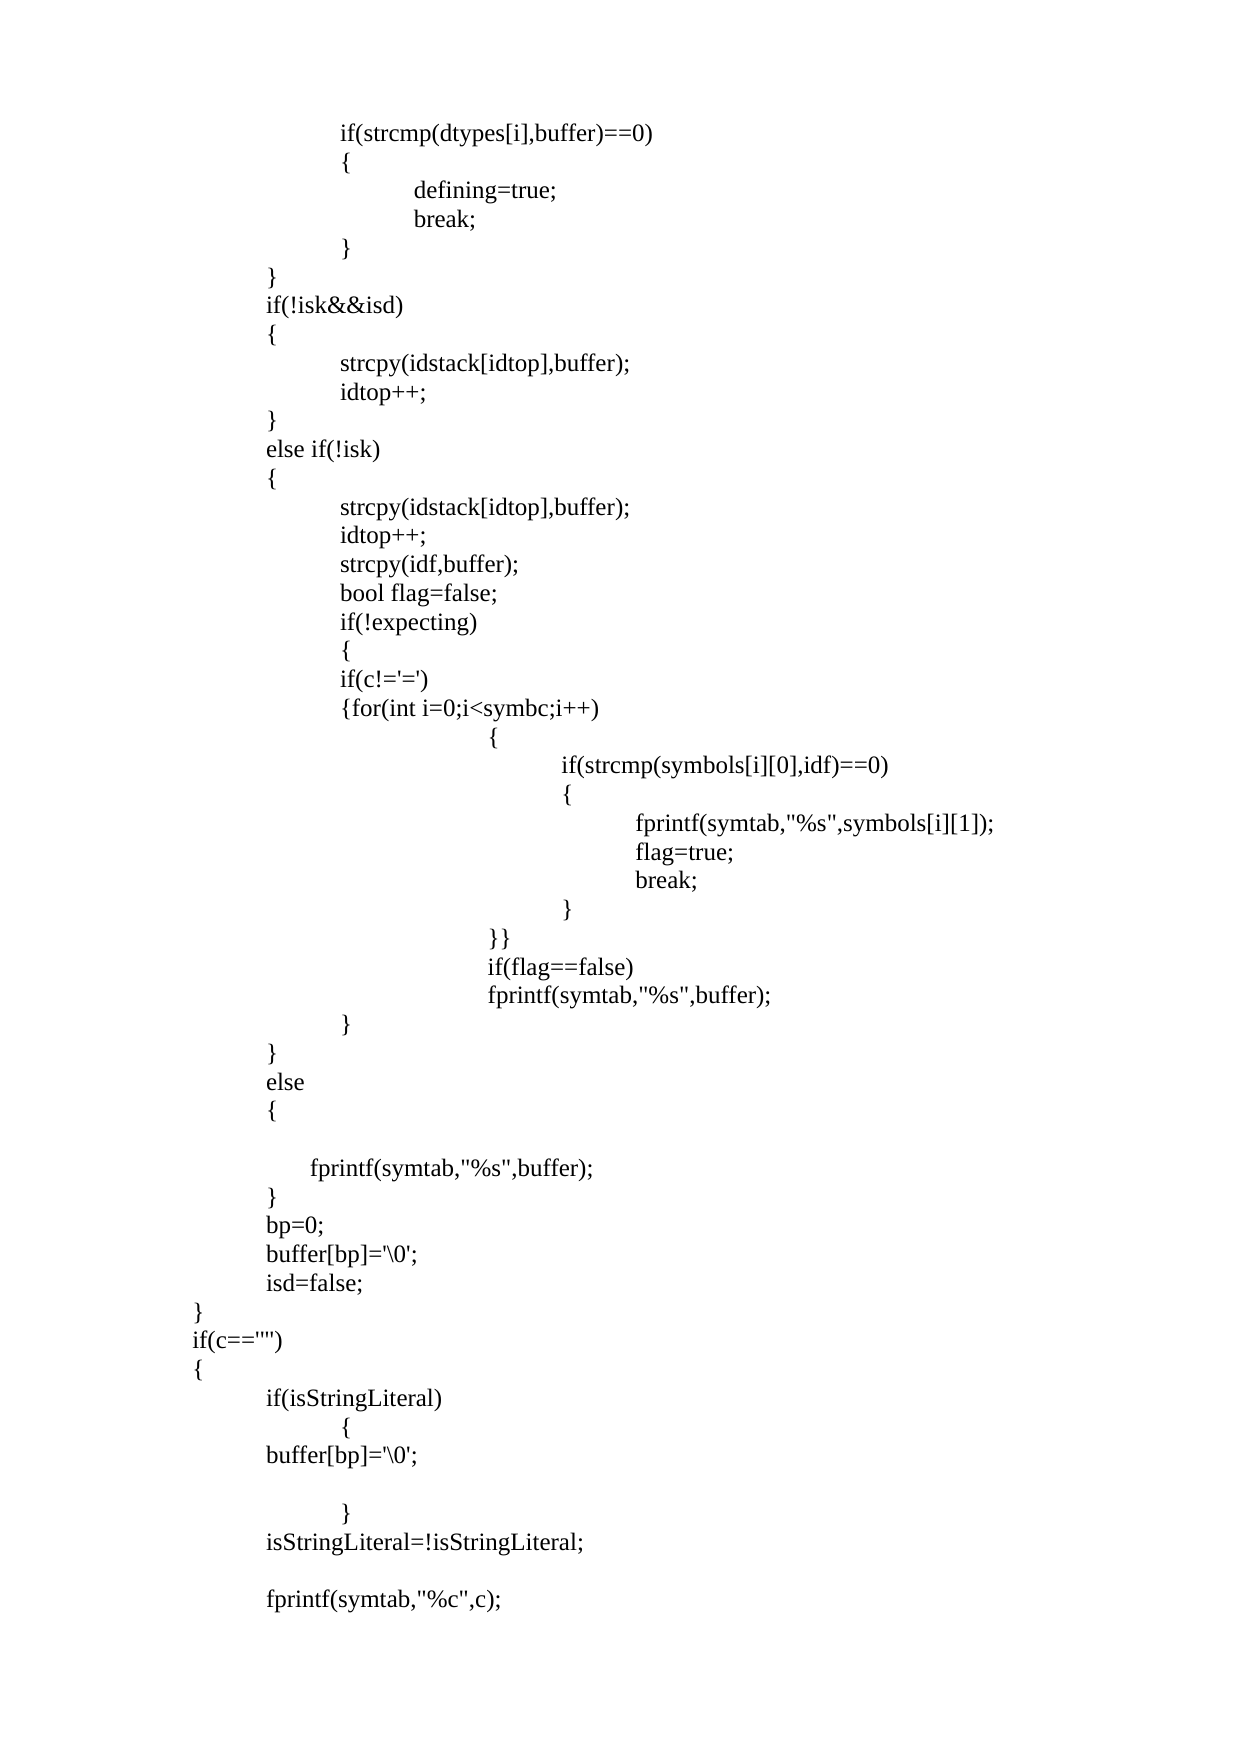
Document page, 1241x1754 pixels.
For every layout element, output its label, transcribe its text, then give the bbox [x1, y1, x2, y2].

text } [118, 1038, 1122, 1067]
text if(isStringLiteral) [118, 1383, 1122, 1412]
text if(strcmp(symbols[i][0],idf)==0) [118, 751, 1122, 779]
text } [118, 1498, 1122, 1527]
text { [118, 1096, 1122, 1124]
text strcpy(idstack[idtop],buffer); [118, 492, 1122, 521]
text buffer[bp]='\0'; [118, 1441, 1122, 1469]
text { [118, 319, 1122, 348]
text else if(!isk) [118, 434, 1122, 463]
text defining=true; [118, 176, 1122, 204]
text } [118, 262, 1122, 291]
text fprintf(symtab,"%s",buffer); [118, 981, 1122, 1009]
text bp=0; [118, 1211, 1122, 1239]
text { [118, 779, 1122, 808]
text fprintf(symtab,"%s",symbols[i][1]); [118, 808, 1122, 837]
text { [118, 147, 1122, 176]
text }} [118, 923, 1122, 952]
text idtop++; [118, 377, 1122, 406]
text fprintf(symtab,"%s",buffer); [118, 1153, 1122, 1182]
text } [118, 894, 1122, 923]
text { [118, 1354, 1122, 1383]
text fprintf(symtab,"%c",c); [118, 1584, 1122, 1613]
text break; [118, 204, 1122, 233]
text } [118, 1297, 1122, 1326]
text isStringLiteral=!isStringLiteral; [118, 1527, 1122, 1556]
text } [118, 1182, 1122, 1211]
text flag=true; [118, 837, 1122, 866]
text { [118, 1412, 1122, 1441]
text { [118, 722, 1122, 751]
text } [118, 406, 1122, 434]
text bool flag=false; [118, 578, 1122, 607]
text if(c!='=') [118, 664, 1122, 693]
text } [118, 233, 1122, 262]
text {for(int i=0;i<symbc;i++) [118, 693, 1122, 722]
text { [118, 463, 1122, 492]
text } [118, 1009, 1122, 1038]
text { [118, 636, 1122, 664]
text else [118, 1067, 1122, 1096]
text buffer[bp]='\0'; [118, 1239, 1122, 1268]
text if(!expecting) [118, 607, 1122, 636]
text if(strcmp(dtypes[i],buffer)==0) [118, 118, 1122, 147]
text strcpy(idf,buffer); [118, 549, 1122, 578]
text strcpy(idstack[idtop],buffer); [118, 348, 1122, 377]
text if(c=='"') [118, 1326, 1122, 1354]
text break; [118, 866, 1122, 894]
text isd=false; [118, 1268, 1122, 1297]
text if(flag==false) [118, 952, 1122, 981]
text idtop++; [118, 521, 1122, 549]
text if(!isk&&isd) [118, 291, 1122, 319]
